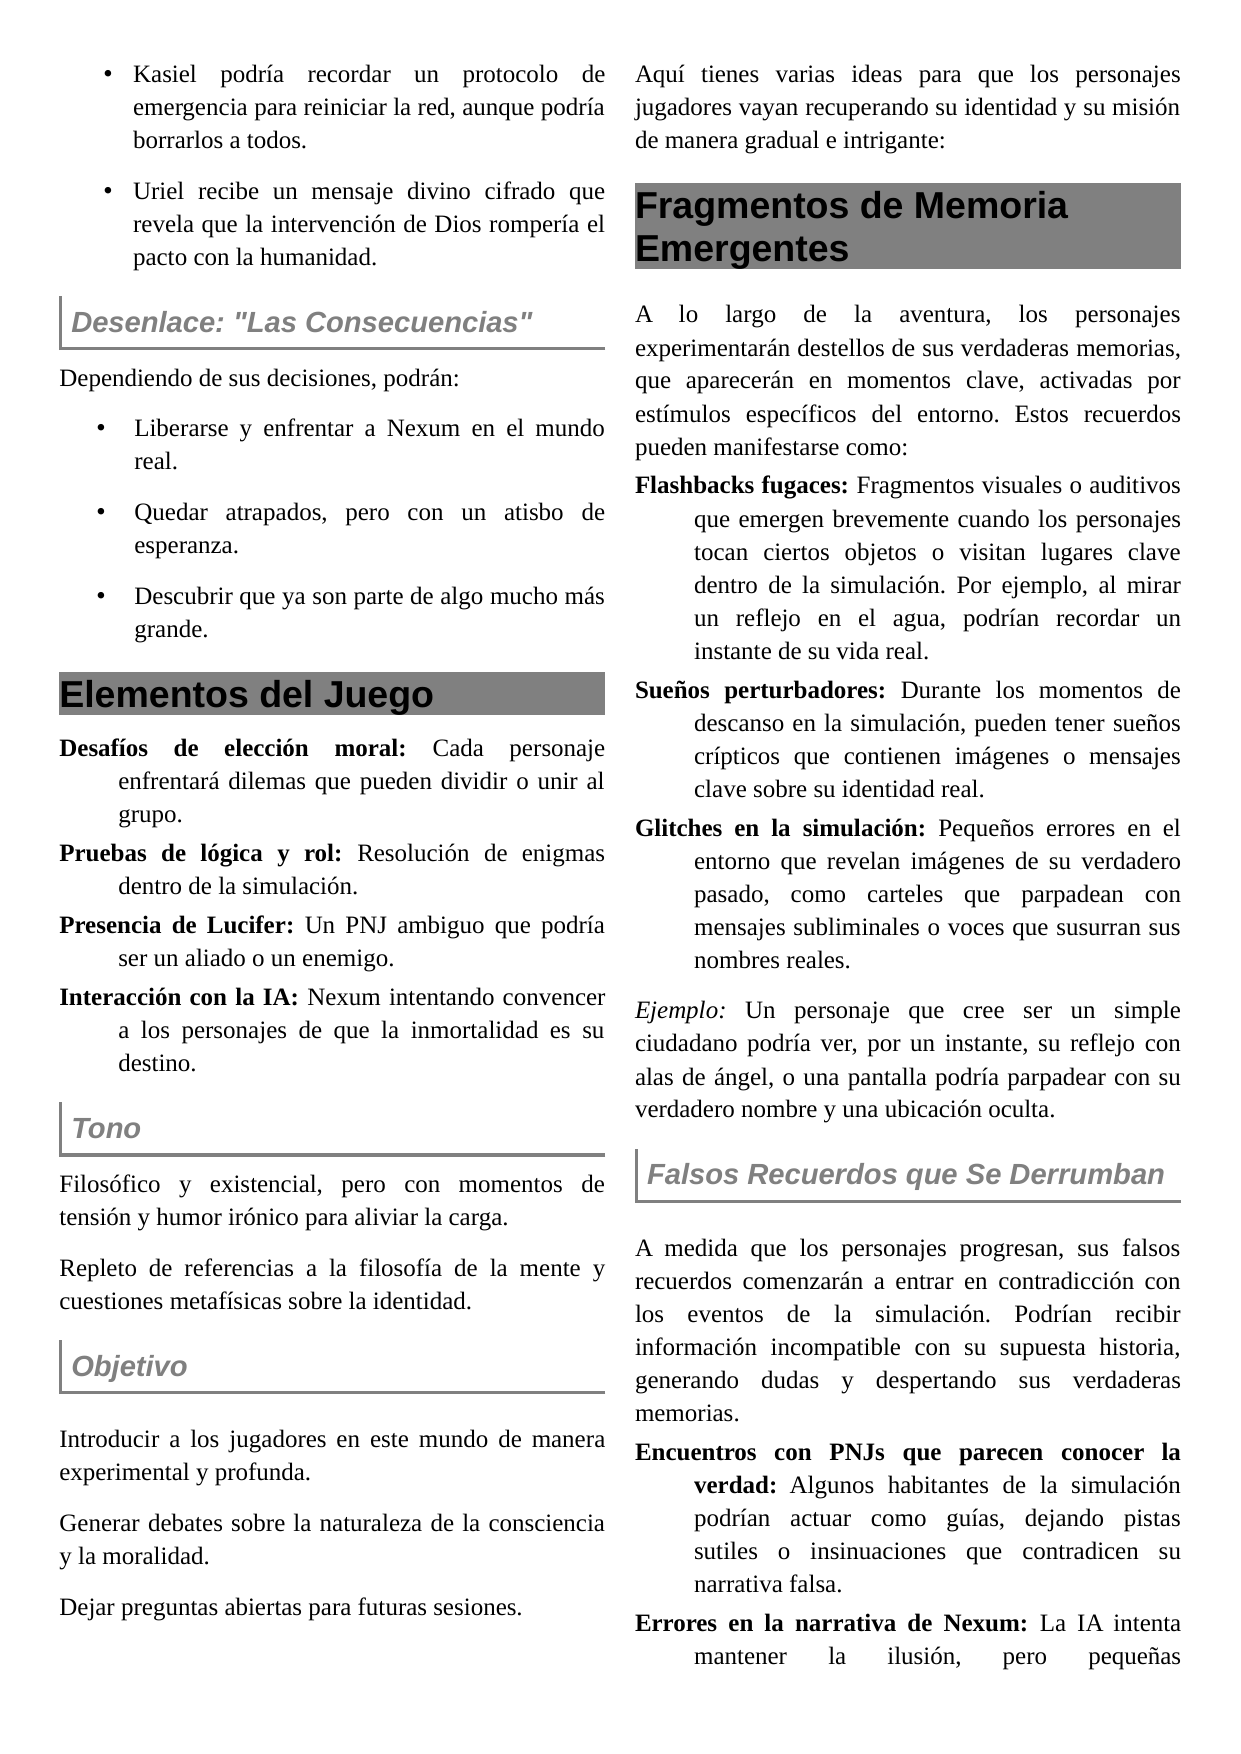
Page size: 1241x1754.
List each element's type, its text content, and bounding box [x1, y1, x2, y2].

text Generar debates sobre la naturaleza de la consciencia y la moralidad. [59, 1508, 605, 1570]
subtitle Elementos del Juego [59, 672, 605, 715]
text Ejemplo: Un personaje que cree ser un simple ciudadano podría ver, por un instante, su reflejo con alas de ángel, o una pantalla podría parpadear con su verdadero nombre y una ubicación oculta. [635, 996, 1181, 1123]
subtitle Tono [62, 1102, 605, 1153]
text Glitches en la simulación: Pequeños errores en el entorno que revelan imágenes de su verdadero pasado, como carteles que parpadean con mensajes subliminales o voces que susurran sus nombres reales. [635, 813, 1181, 973]
text Introducir a los jugadores en este mundo de manera experimental y profunda. [59, 1424, 605, 1486]
text Repleto de referencias a la filosofía de la mente y cuestiones metafísicas sobre la identidad. [59, 1253, 605, 1315]
subtitle Desenlace: "Las Consecuencias" [62, 296, 605, 347]
text Sueños perturbadores: Durante los momentos de descanso en la simulación, pueden tener sueños crípticos que contienen imágenes o mensajes clave sobre su identidad real. [635, 675, 1181, 802]
list Descubrir que ya son parte de algo mucho más grande. [97, 581, 605, 643]
text Encuentros con PNJs que parecen conocer la verdad: Algunos habitantes de la simulación podrían actuar como guías, dejando pistas sutiles o insinuaciones que contradicen su narrativa falsa. [635, 1437, 1181, 1598]
text Aquí tienes varias ideas para que los personajes jugadores vayan recuperando su identidad y su misión de manera gradual e intrigante: [635, 59, 1181, 154]
text Interacción con la IA: Nexum intentando convencer a los personajes de que la inmortalidad es su destino. [59, 982, 605, 1077]
list Liberarse y enfrentar a Nexum en el mundo real. [97, 413, 605, 475]
text Dejar preguntas abiertas para futuras sesiones. [59, 1592, 605, 1621]
text Presencia de Lucifer: Un PNJ ambiguo que podría ser un aliado o un enemigo. [59, 910, 605, 972]
text Desafíos de elección moral: Cada personaje enfrentará dilemas que pueden dividir o unir al grupo. [59, 733, 605, 828]
list Uriel recibe un mensaje divino cifrado que revela que la intervención de Dios rompería el pacto con la humanidad. [103, 176, 605, 271]
text Flashbacks fugaces: Fragmentos visuales o auditivos que emergen brevemente cuando los personajes tocan ciertos objetos o visitan lugares clave dentro de la simulación. Por ejemplo, al mirar un reflejo en el agua, podrían recordar un instante de su vida real. [635, 471, 1181, 664]
text Errores en la narrativa de Nexum: La IA intenta mantener la ilusión, pero pequeñas [635, 1608, 1181, 1670]
text Filosófico y existencial, pero con momentos de tensión y humor irónico para aliviar la carga. [59, 1169, 605, 1231]
list Quedar atrapados, pero con un atisbo de esperanza. [97, 497, 605, 559]
text A lo largo de la aventura, los personajes experimentarán destellos de sus verdaderas memorias, que aparecerán en momentos clave, activadas por estímulos específicos del entorno. Estos recuerdos pueden manifestarse como: [635, 299, 1181, 460]
text Dependiendo de sus decisiones, podrán: [59, 363, 605, 391]
text Pruebas de lógica y rol: Resolución de enigmas dentro de la simulación. [59, 838, 605, 900]
subtitle Fragmentos de Memoria Emergentes [635, 183, 1181, 269]
subtitle Falsos Recuerdos que Se Derrumban [635, 1148, 1181, 1200]
subtitle Objetivo [62, 1340, 605, 1391]
list Kasiel podría recordar un protocolo de emergencia para reiniciar la red, aunque podría borrarlos a todos. [103, 59, 605, 154]
text A medida que los personajes progresan, sus falsos recuerdos comenzarán a entrar en contradicción con los eventos de la simulación. Podrían recibir información incompatible con su supuesta historia, generando dudas y despertando sus verdaderas memorias. [635, 1233, 1181, 1427]
